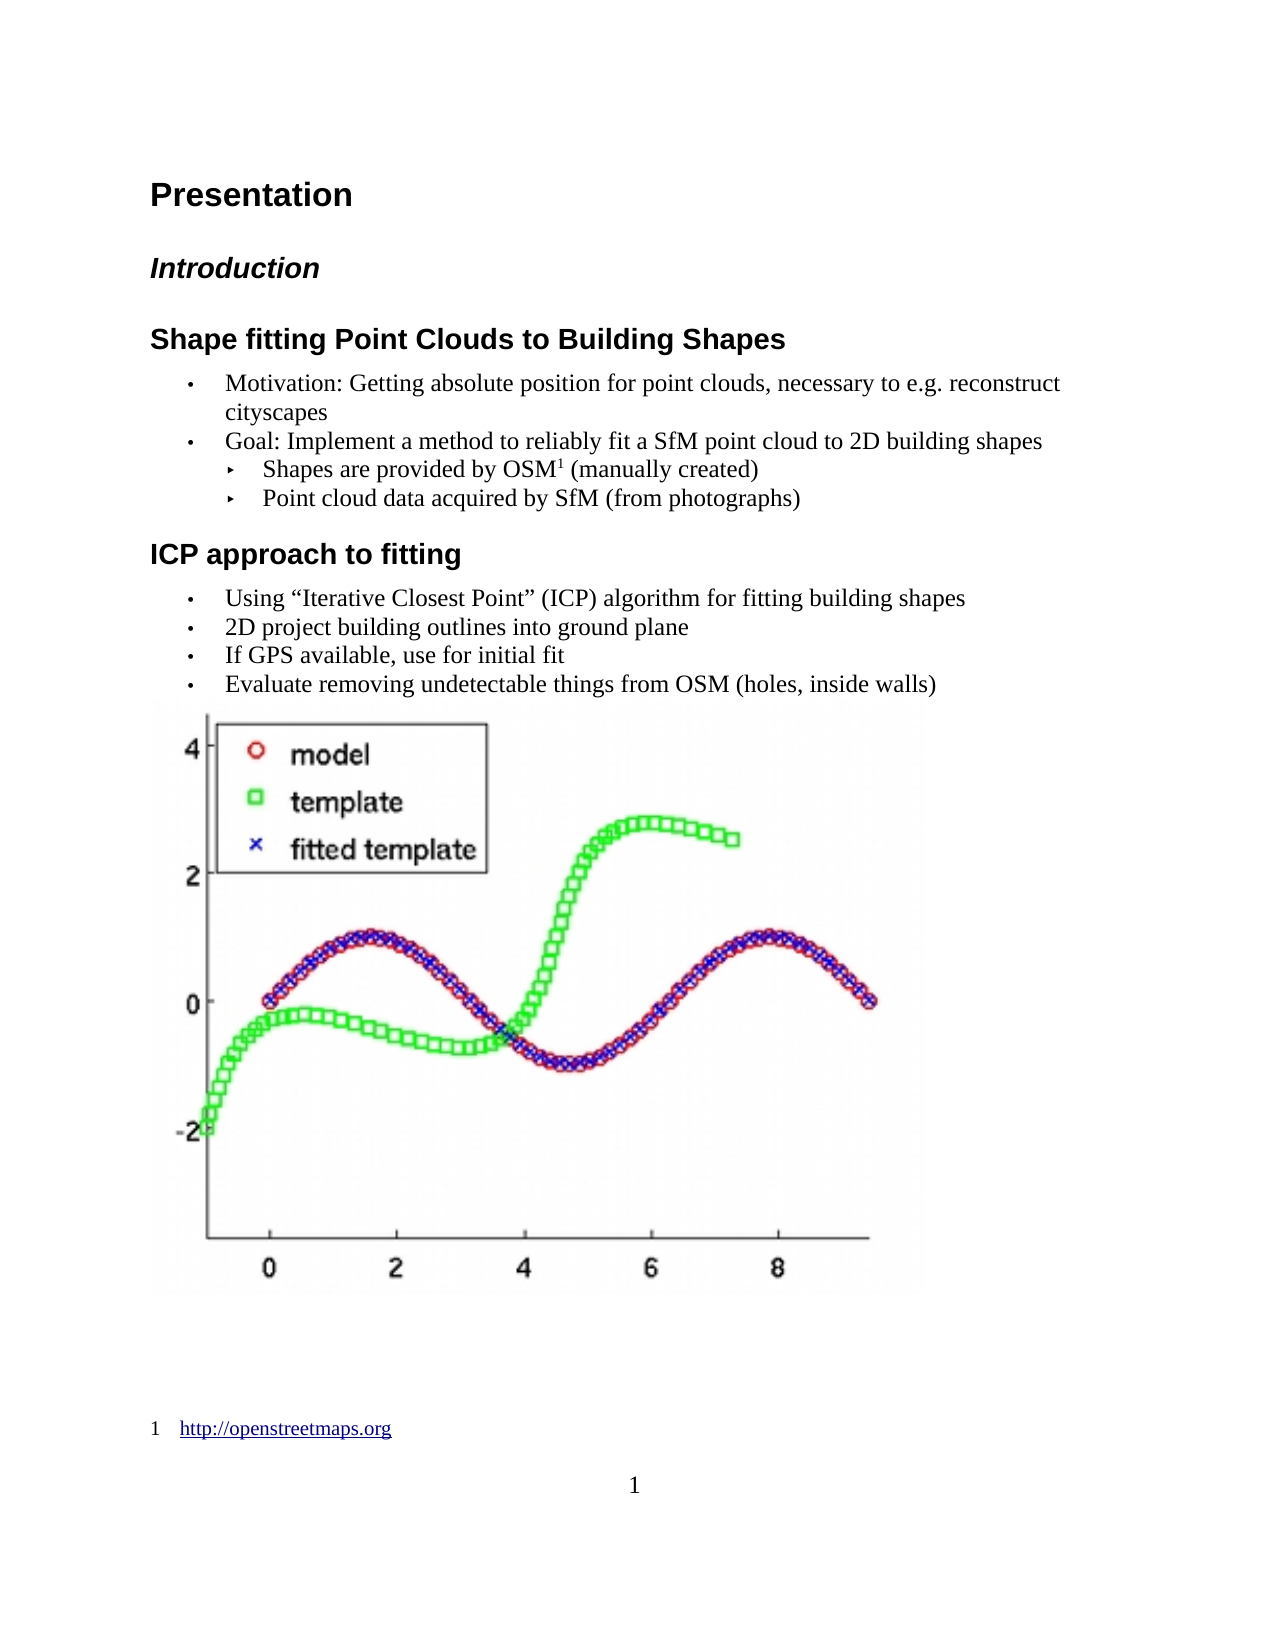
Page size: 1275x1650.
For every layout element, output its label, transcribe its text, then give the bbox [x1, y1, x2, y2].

list Motivation: Getting absolute position for point clouds, necessary to e.g. reconstruct cityscapes [187, 368, 1125, 426]
subtitle Presentation [150, 175, 1125, 214]
subtitle Introduction [150, 251, 1125, 285]
picture [150, 698, 926, 1294]
subtitle ICP approach to fitting [150, 537, 1125, 571]
list Using “Iterative Closest Point” (ICP) algorithm for fitting building shapes [187, 583, 1125, 612]
list If GPS available, use for initial fit [187, 641, 1125, 669]
list Shapes are provided by OSM (manually created) [225, 454, 1125, 483]
list 2D project building outlines into ground plane [187, 612, 1125, 641]
list Goal: Implement a method to reliably fit a SfM point cloud to 2D building shapes [187, 426, 1125, 454]
list Evaluate removing undetectable things from OSM (holes, inside walls) [187, 669, 1125, 698]
subtitle Shape fitting Point Clouds to Building Shapes [150, 322, 1125, 356]
list Point cloud data acquired by SfM (from photographs) [225, 483, 1125, 512]
list http://openstreetmaps.org [150, 1416, 1125, 1440]
